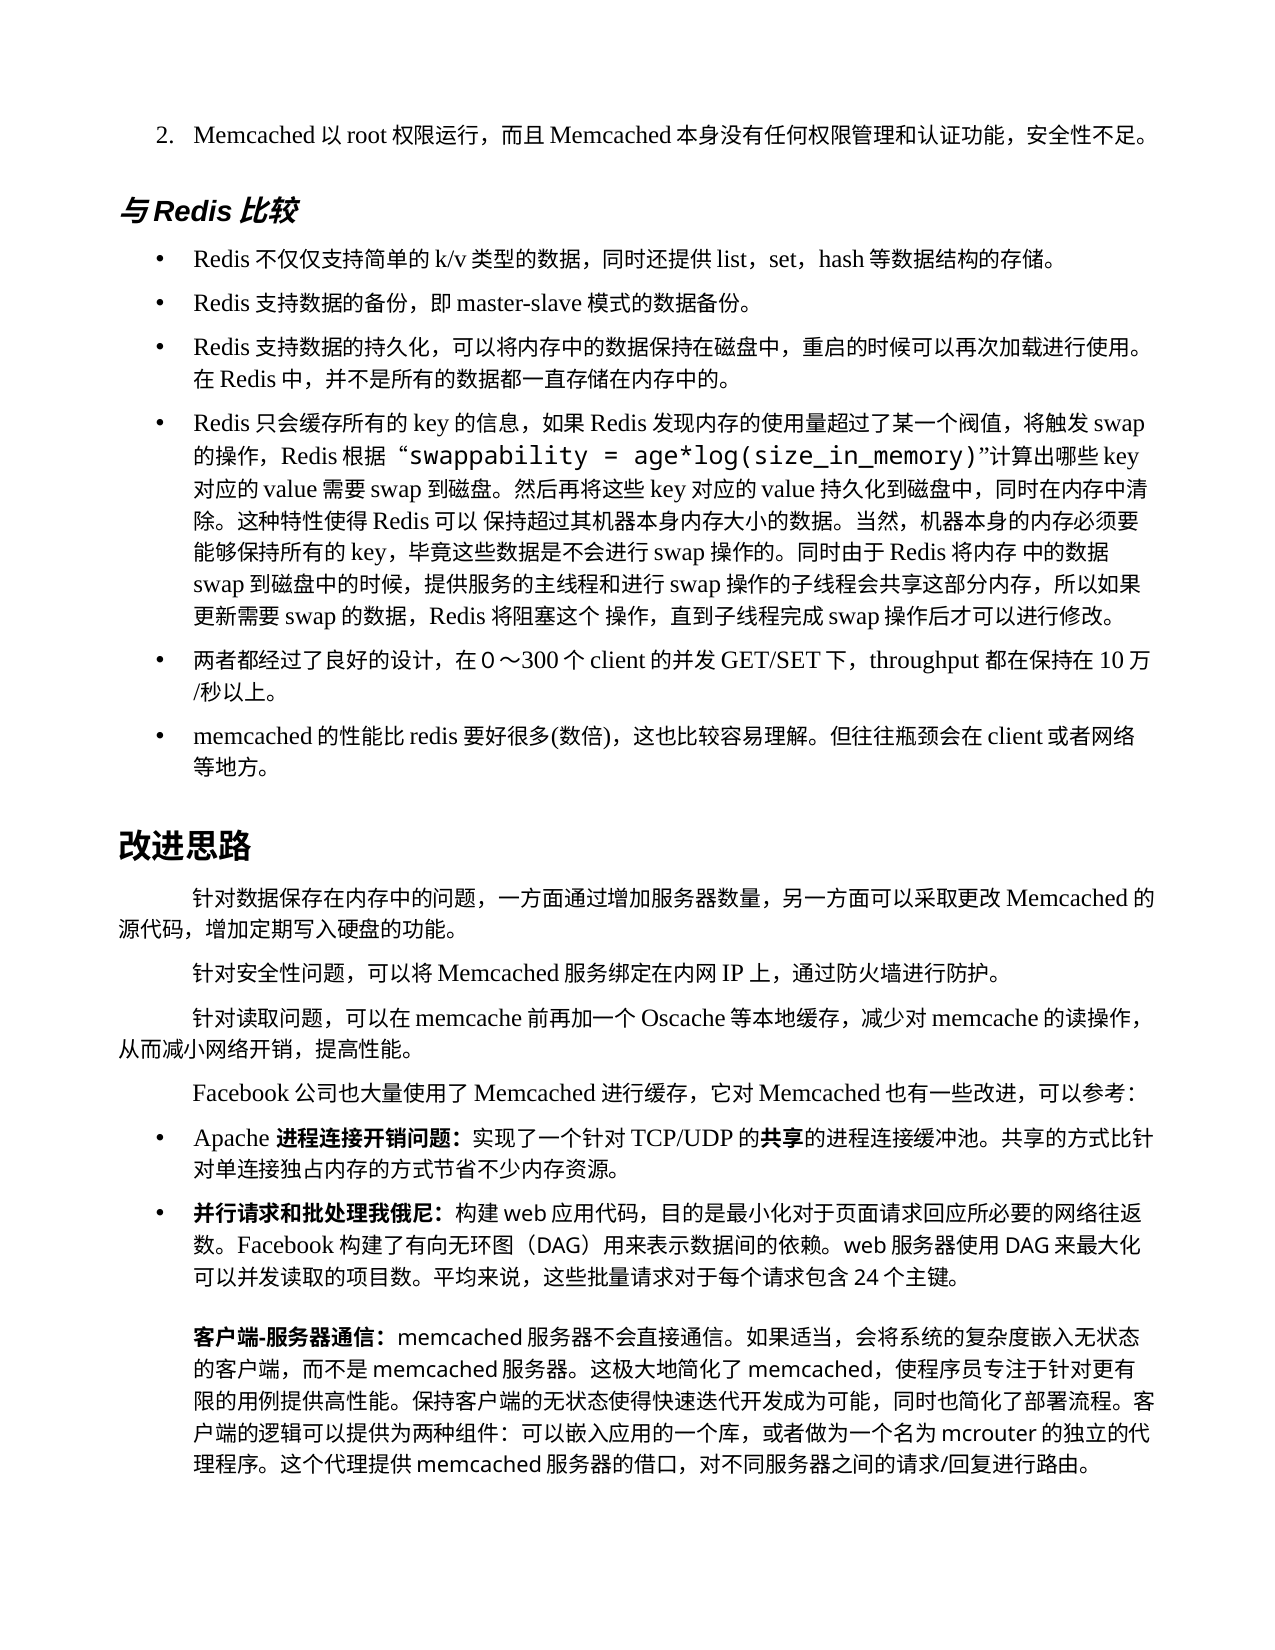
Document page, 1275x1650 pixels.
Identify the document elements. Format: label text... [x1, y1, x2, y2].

list Redis不仅仅支持简单的k/v类型的数据，同时还提供list，set，hash等数据结构的存储。 [156, 242, 1157, 274]
text Facebook公司也大量使用了Memcached进行缓存，它对Memcached也有一些改进，可以参考： [118, 1076, 1157, 1108]
text 针对读取问题，可以在memcache前再加一个Oscache等本地缓存，减少对memcache的读操作，从而减小网络开销，提高性能。 [118, 1001, 1157, 1064]
list 两者都经过了良好的设计，在０～300个client的并发GET/SET下，throughput 都在保持在10万/秒以上。 [156, 643, 1157, 706]
list memcached的性能比redis要好很多(数倍)，这也比较容易理解。但往往瓶颈会在client或者网络等地方。 [156, 719, 1157, 782]
list Redis只会缓存所有的 key的信息，如果Redis发现内存的使用量超过了某一个阀值，将触发swap的操作，Redis根据“swappability = age*log(size_in_memory)”计算出哪些key对应的value需要swap到磁盘。然后再将这些key对应的value持久化到磁盘中，同时在内存中清除。这种特性使得Redis可以 保持超过其机器本身内存大小的数据。当然，机器本身的内存必须要能够保持所有的key，毕竟这些数据是不会进行swap操作的。同时由于Redis将内存 中的数据swap到磁盘中的时候，提供服务的主线程和进行swap操作的子线程会共享这部分内存，所以如果更新需要swap的数据，Redis将阻塞这个 操作，直到子线程完成swap操作后才可以进行修改。 [156, 406, 1157, 630]
list Redis支持数据的持久化，可以将内存中的数据保持在磁盘中，重启的时候可以再次加载进行使用。在Redis中，并不是所有的数据都一直存储在内存中的。 [156, 330, 1157, 394]
list Memcached以root权限运行，而且Memcached本身没有任何权限管理和认证功能，安全性不足。 [156, 118, 1157, 150]
list 并行请求和批处理我俄尼：构建web应用代码，目的是最小化对于页面请求回应所必要的网络往返数。Facebook构建了有向无环图（DAG）用来表示数据间的依赖。web服务器使用DAG来最大化可以并发读取的项目数。平均来说，这些批量请求对于每个请求包含24个主键。 客户端-服务器通信：memcached服务器不会直接通信。如果适当，会将系统的复杂度嵌入无状态的客户端，而不是memcached服务器。这极大地简化了memcached，使程序员专注于针对更有限的用例提供高性能。保持客户端的无状态使得快速迭代开发成为可能，同时也简化了部署流程。客户端的逻辑可以提供为两种组件：可以嵌入应用的一个库，或者做为一个名为mcrouter的独立的代理程序。这个代理提供memcached服务器的借口，对不同服务器之间的请求/回复进行路由。 [156, 1196, 1157, 1479]
list Apache 进程连接开销问题：实现了一个针对 TCP/UDP 的共享的进程连接缓冲池。共享的方式比针对单连接独占内存的方式节省不少内存资源。 [156, 1121, 1157, 1184]
text 针对安全性问题，可以将Memcached服务绑定在内网IP上，通过防火墙进行防护。 [118, 956, 1157, 988]
subtitle 与Redis比较 [118, 187, 1157, 229]
list Redis支持数据的备份，即master-slave模式的数据备份。 [156, 286, 1157, 318]
subtitle 改进思路 [118, 819, 1157, 868]
text 针对数据保存在内存中的问题，一方面通过增加服务器数量，另一方面可以采取更改Memcached的源代码，增加定期写入硬盘的功能。 [118, 881, 1157, 944]
